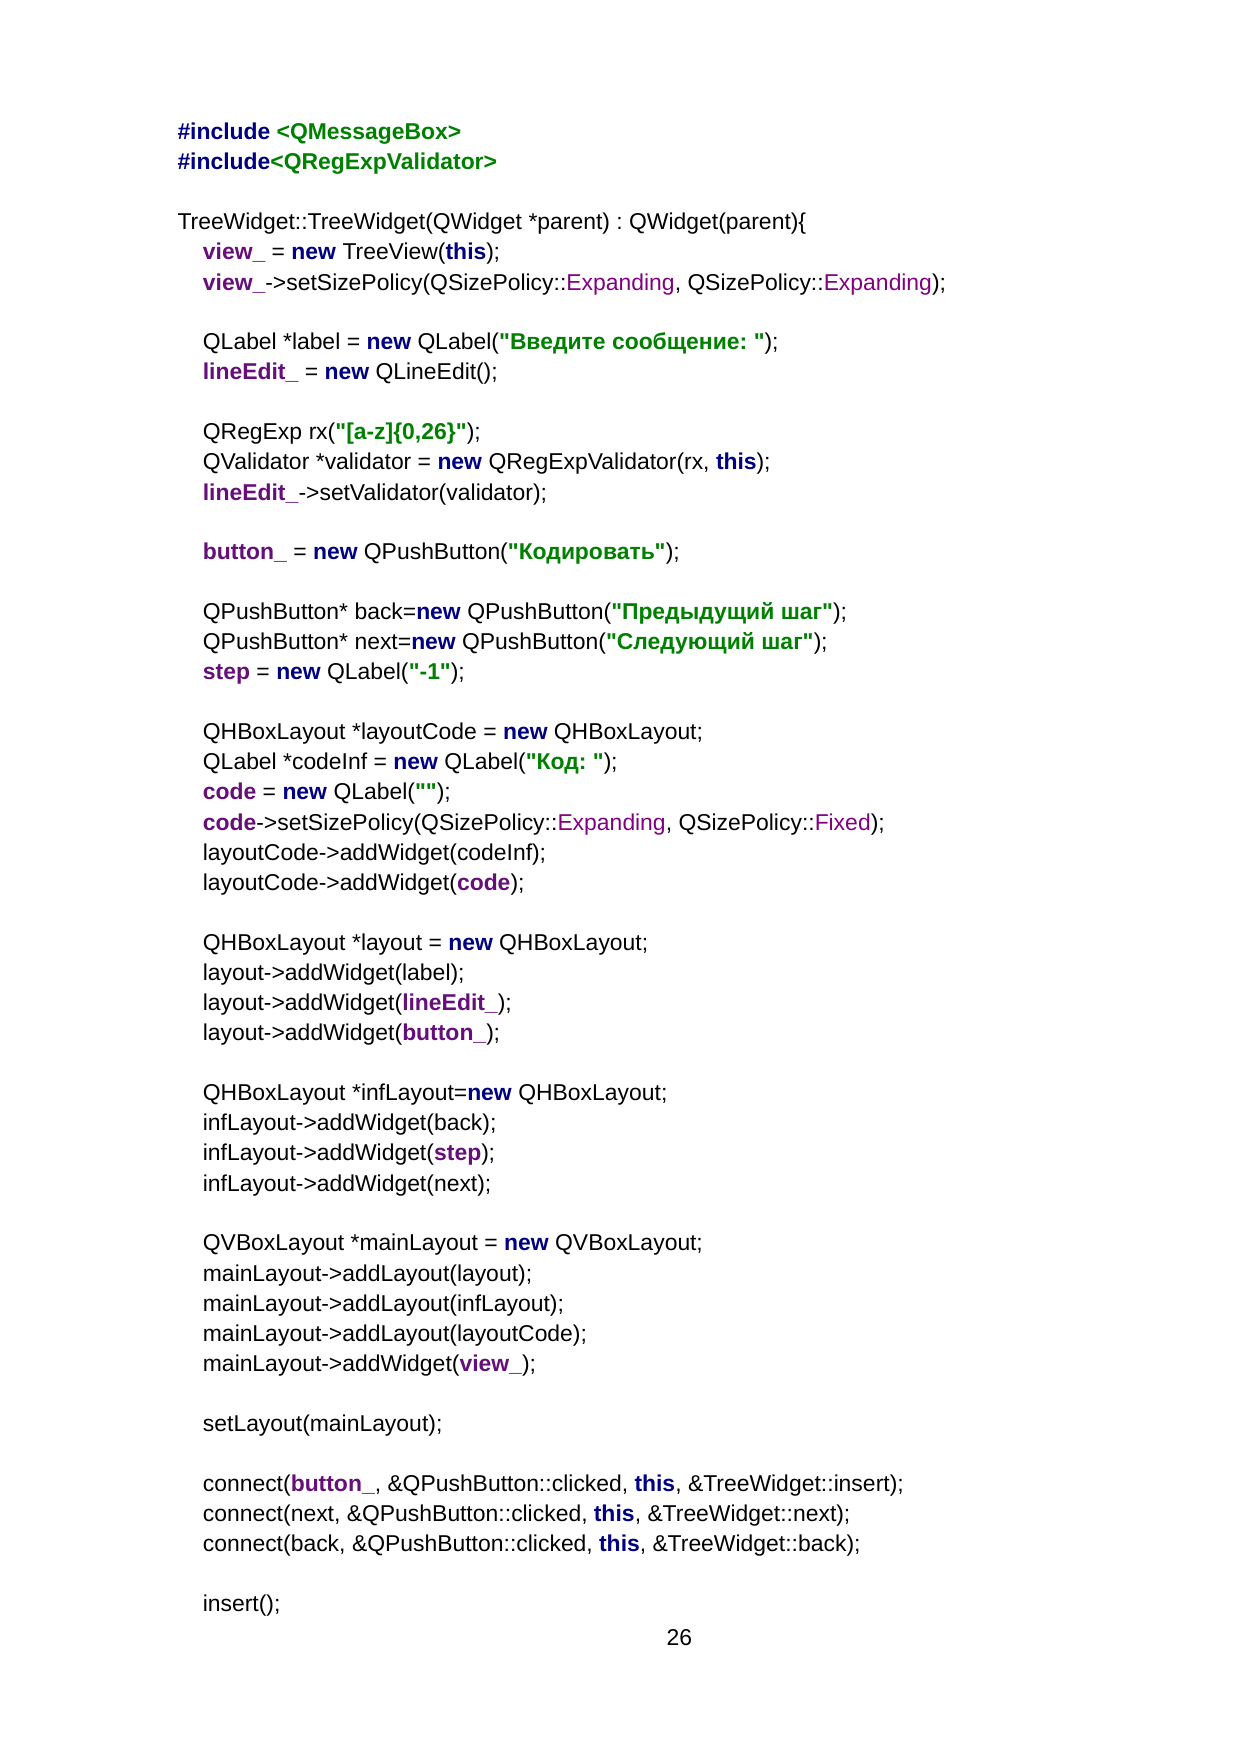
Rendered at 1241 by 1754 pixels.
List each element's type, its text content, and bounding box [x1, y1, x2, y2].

text QLabel *label = new QLabel("Введите сообщение: "); [177, 328, 1181, 354]
text QVBoxLayout *mainLayout = new QVBoxLayout; [177, 1229, 1181, 1256]
text lineEdit_->setValidator(validator); [177, 478, 1181, 505]
text QValidator *validator = new QRegExpValidator(rx, this); [177, 448, 1181, 474]
text infLayout->addWidget(next); [177, 1169, 1181, 1196]
text QHBoxLayout *layoutCode = new QHBoxLayout; [177, 718, 1181, 744]
text connect(button_, &QPushButton::clicked, this, &TreeWidget::insert); [177, 1469, 1181, 1496]
text #include <QMessageBox> [177, 118, 1181, 144]
text infLayout->addWidget(step); [177, 1139, 1181, 1166]
text infLayout->addWidget(back); [177, 1109, 1181, 1136]
text step = new QLabel("-1"); [177, 658, 1181, 684]
text mainLayout->addLayout(layout); [177, 1259, 1181, 1286]
text TreeWidget::TreeWidget(QWidget *parent) : QWidget(parent){ [177, 208, 1181, 234]
text setLayout(mainLayout); [177, 1410, 1181, 1436]
text connect(back, &QPushButton::clicked, this, &TreeWidget::back); [177, 1530, 1181, 1556]
text mainLayout->addLayout(infLayout); [177, 1290, 1181, 1316]
text layout->addWidget(label); [177, 959, 1181, 985]
text code = new QLabel(""); [177, 778, 1181, 805]
text #include<QRegExpValidator> [177, 148, 1181, 175]
text button_ = new QPushButton("Кодировать"); [177, 538, 1181, 564]
text insert(); [177, 1589, 1181, 1616]
text QRegExp rx("[a-z]{0,26}"); [177, 418, 1181, 444]
text mainLayout->addLayout(layoutCode); [177, 1320, 1181, 1346]
text mainLayout->addWidget(view_); [177, 1350, 1181, 1376]
text view_ = new TreeView(this); [177, 238, 1181, 264]
text QHBoxLayout *infLayout=new QHBoxLayout; [177, 1079, 1181, 1105]
text view_->setSizePolicy(QSizePolicy::Expanding, QSizePolicy::Expanding); [177, 268, 1181, 295]
text QPushButton* next=new QPushButton("Следующий шаг"); [177, 628, 1181, 654]
text layoutCode->addWidget(code); [177, 869, 1181, 895]
text QLabel *codeInf = new QLabel("Код: "); [177, 748, 1181, 774]
text code->setSizePolicy(QSizePolicy::Expanding, QSizePolicy::Fixed); [177, 808, 1181, 835]
text QPushButton* back=new QPushButton("Предыдущий шаг"); [177, 598, 1181, 624]
text lineEdit_ = new QLineEdit(); [177, 358, 1181, 385]
text layout->addWidget(button_); [177, 1019, 1181, 1046]
text connect(next, &QPushButton::clicked, this, &TreeWidget::next); [177, 1500, 1181, 1526]
text QHBoxLayout *layout = new QHBoxLayout; [177, 929, 1181, 955]
text layoutCode->addWidget(codeInf); [177, 839, 1181, 865]
text layout->addWidget(lineEdit_); [177, 989, 1181, 1015]
